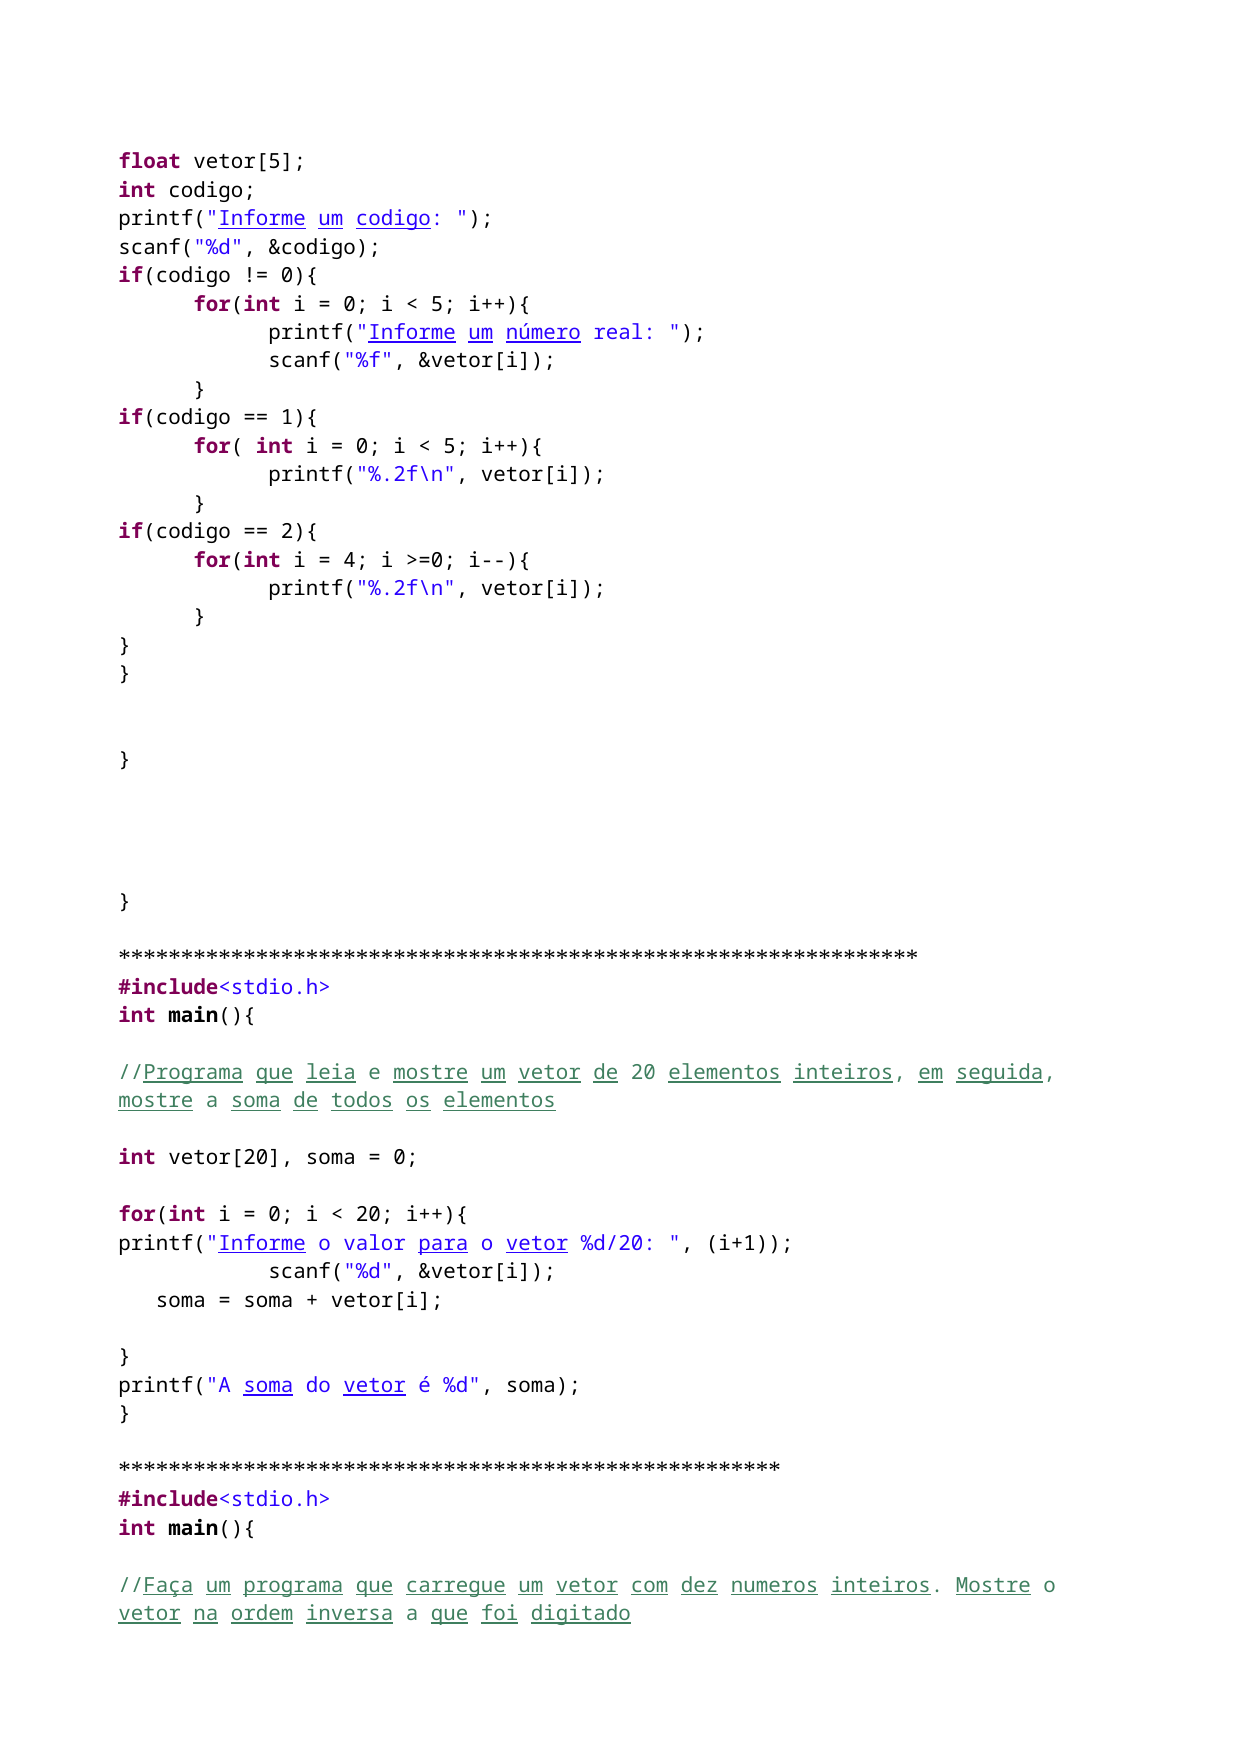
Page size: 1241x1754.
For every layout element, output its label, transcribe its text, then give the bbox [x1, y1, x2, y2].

text scanf("%d", &codigo); [118, 232, 1122, 260]
text if(codigo == 1){ [118, 402, 1122, 431]
text //Programa que leia e mostre um vetor de 20 elementos inteiros, em seguida, mostre a soma de todos os elementos [118, 1057, 1122, 1114]
text printf("Informe um número real: "); [118, 317, 1122, 346]
text scanf("%d", &vetor[i]); [118, 1256, 1122, 1285]
text printf("A soma do vetor é %d", soma); [118, 1370, 1122, 1398]
text #include<stdio.h> [118, 1484, 1122, 1513]
text if(codigo != 0){ [118, 260, 1122, 289]
text int main(){ [118, 1513, 1122, 1541]
text int codigo; [118, 175, 1122, 203]
text } [118, 374, 1122, 402]
text **************************************************************** [118, 943, 1122, 972]
text } [118, 630, 1122, 658]
text for(int i = 0; i < 5; i++){ [118, 289, 1122, 317]
text for(int i = 0; i < 20; i++){ [118, 1199, 1122, 1228]
text #include<stdio.h> [118, 972, 1122, 1000]
text printf("%.2f\n", vetor[i]); [118, 459, 1122, 488]
text printf("%.2f\n", vetor[i]); [118, 573, 1122, 602]
text float vetor[5]; [118, 147, 1122, 175]
text } [118, 658, 1122, 687]
text printf("Informe o valor para o vetor %d/20: ", (i+1)); [118, 1228, 1122, 1256]
text soma = soma + vetor[i]; [118, 1285, 1122, 1313]
text if(codigo == 2){ [118, 516, 1122, 545]
text int main(){ [118, 1000, 1122, 1029]
text } [118, 1398, 1122, 1427]
text } [118, 744, 1122, 772]
text //Faça um programa que carregue um vetor com dez numeros inteiros. Mostre o vetor na ordem inversa a que foi digitado [118, 1570, 1122, 1627]
text } [118, 1342, 1122, 1370]
text printf("Informe um codigo: "); [118, 203, 1122, 232]
text } [118, 602, 1122, 630]
text for( int i = 0; i < 5; i++){ [118, 431, 1122, 459]
text } [118, 886, 1122, 914]
text scanf("%f", &vetor[i]); [118, 346, 1122, 374]
text int vetor[20], soma = 0; [118, 1142, 1122, 1171]
text ***************************************************** [118, 1456, 1122, 1484]
text } [118, 488, 1122, 516]
text for(int i = 4; i >=0; i--){ [118, 545, 1122, 573]
